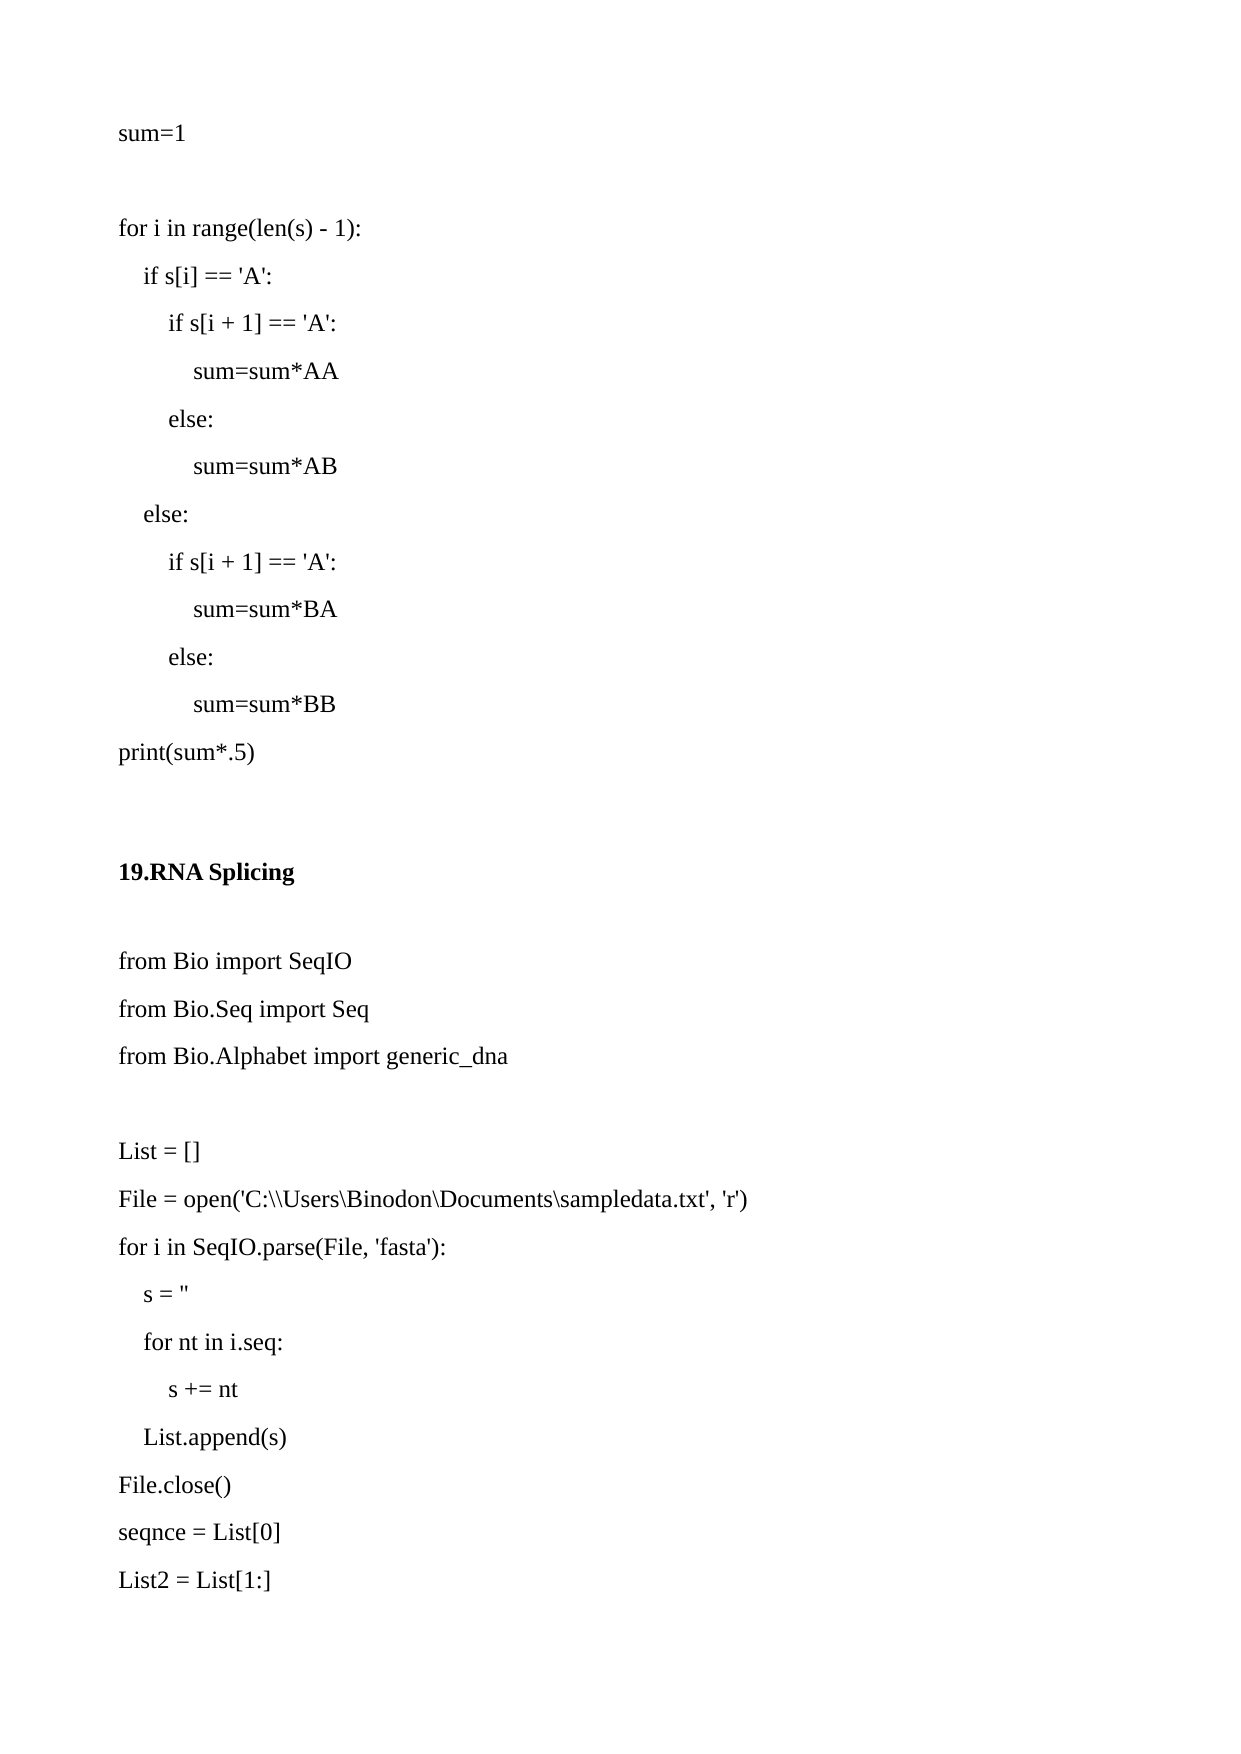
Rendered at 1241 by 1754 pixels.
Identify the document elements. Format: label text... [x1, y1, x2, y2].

text s += nt [118, 1374, 1122, 1403]
text sum=sum*BB [118, 689, 1122, 718]
text else: [118, 404, 1122, 432]
text List2 = List[1:] [118, 1565, 1122, 1594]
text from Bio import SeqIO [118, 946, 1122, 975]
text s = '' [118, 1279, 1122, 1308]
text for i in range(len(s) - 1): [118, 213, 1122, 242]
text sum=1 [118, 118, 1122, 147]
text sum=sum*AA [118, 356, 1122, 385]
text if s[i] == 'A': [118, 261, 1122, 290]
text List.append(s) [118, 1422, 1122, 1451]
text File.close() [118, 1470, 1122, 1498]
text if s[i + 1] == 'A': [118, 308, 1122, 337]
subtitle 19.RNA Splicing [118, 857, 1122, 886]
text from Bio.Seq import Seq [118, 994, 1122, 1022]
text else: [118, 642, 1122, 671]
text List = [] [118, 1136, 1122, 1165]
text sum=sum*BA [118, 594, 1122, 623]
text File = open('C:\\Users\Binodon\Documents\sampledata.txt', 'r') [118, 1184, 1122, 1213]
text if s[i + 1] == 'A': [118, 547, 1122, 575]
text from Bio.Alphabet import generic_dna [118, 1041, 1122, 1070]
text for i in SeqIO.parse(File, 'fasta'): [118, 1232, 1122, 1260]
text for nt in i.seq: [118, 1327, 1122, 1356]
text print(sum*.5) [118, 737, 1122, 766]
text sum=sum*AB [118, 451, 1122, 480]
text else: [118, 499, 1122, 528]
text seqnce = List[0] [118, 1517, 1122, 1546]
